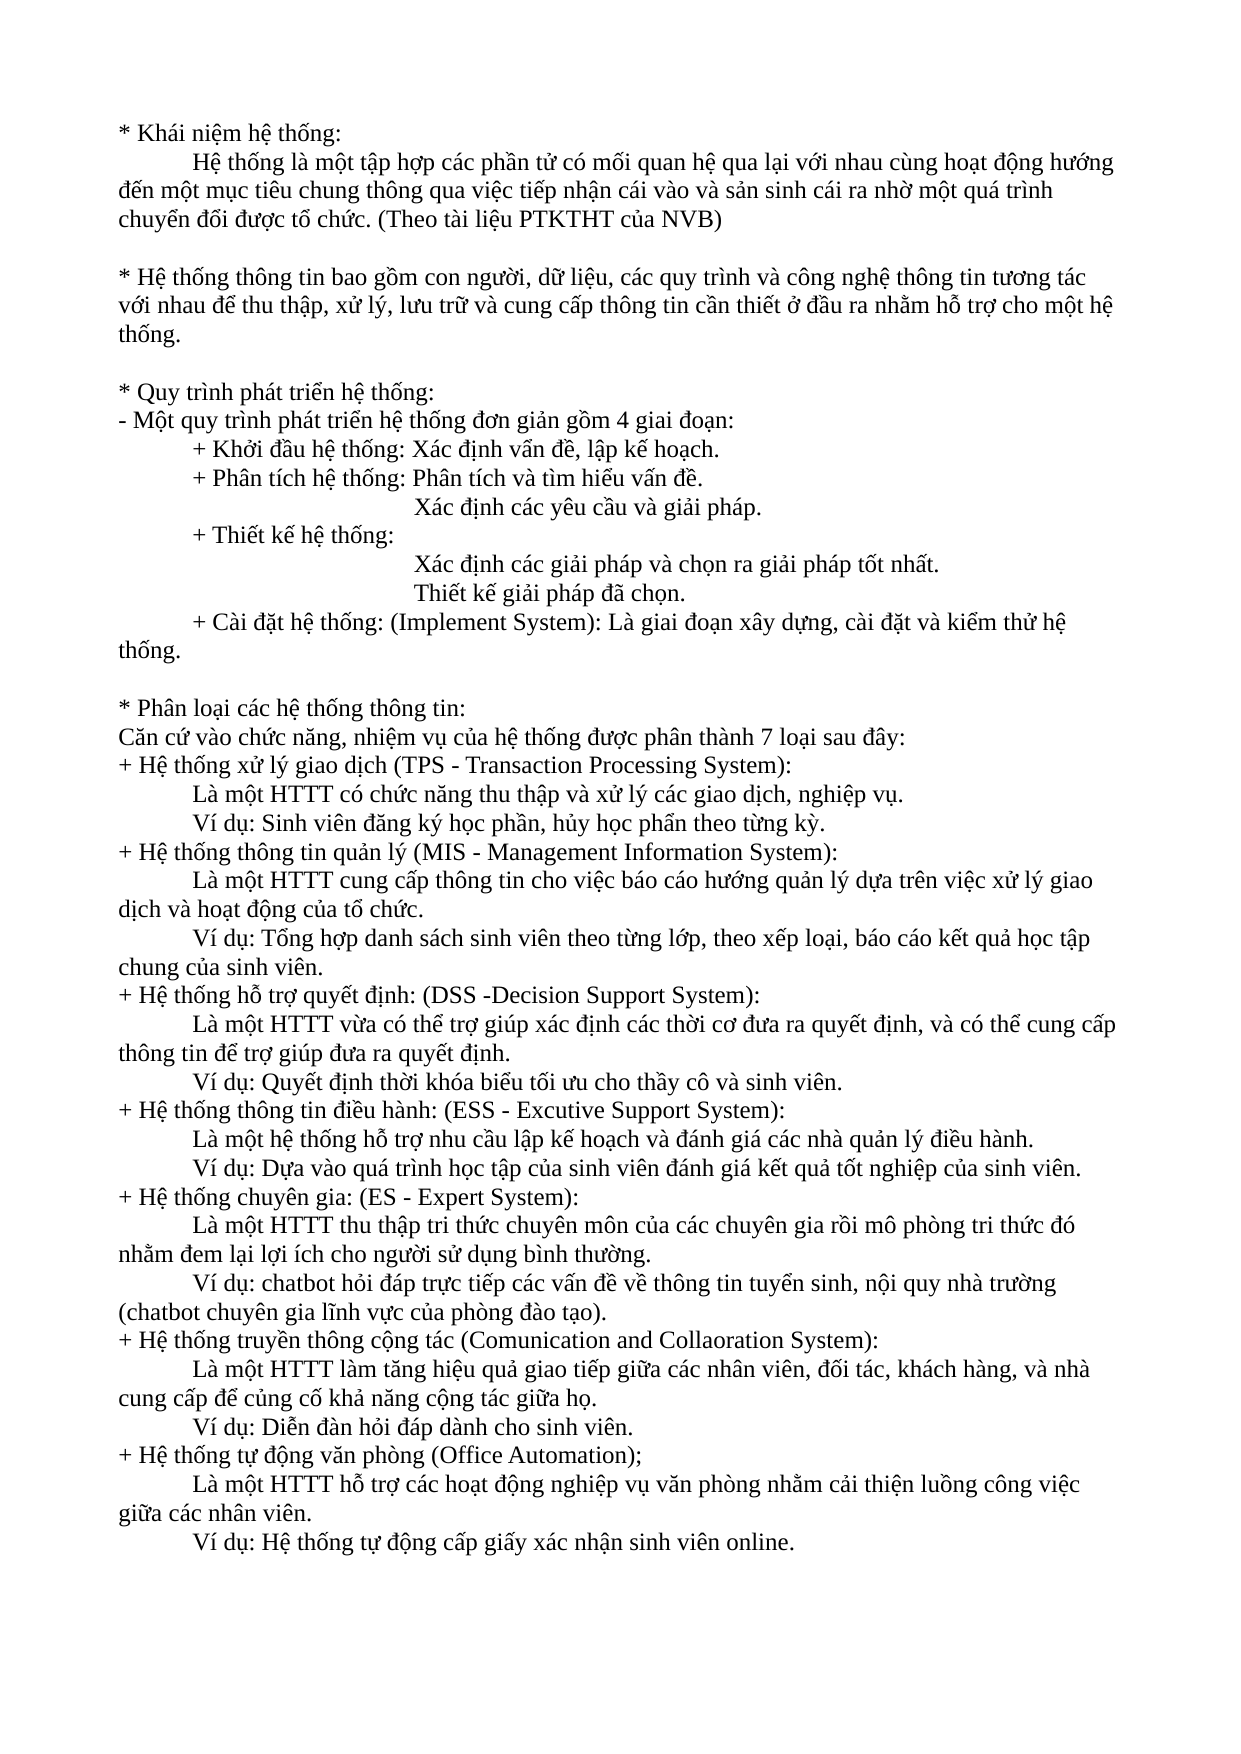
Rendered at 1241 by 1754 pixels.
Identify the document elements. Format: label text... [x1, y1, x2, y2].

text Ví dụ: Diễn đàn hỏi đáp dành cho sinh viên. [118, 1412, 1122, 1441]
text * Phân loại các hệ thống thông tin: [118, 693, 1122, 722]
text - Một quy trình phát triển hệ thống đơn giản gồm 4 giai đoạn: [118, 406, 1122, 434]
text + Hệ thống truyền thông cộng tác (Comunication and Collaoration System): [118, 1326, 1122, 1354]
text Ví dụ: Hệ thống tự động cấp giấy xác nhận sinh viên online. [118, 1527, 1122, 1556]
text Xác định các yêu cầu và giải pháp. [118, 492, 1122, 521]
text + Thiết kế hệ thống: [118, 521, 1122, 549]
text Là một HTTT thu thập tri thức chuyên môn của các chuyên gia rồi mô phòng tri thức đó nhằm đem lại lợi ích cho người sử dụng bình thường. [118, 1211, 1122, 1268]
text + Hệ thống hỗ trợ quyết định: (DSS -Decision Support System): [118, 981, 1122, 1009]
text Là một HTTT có chức năng thu thập và xử lý các giao dịch, nghiệp vụ. [118, 779, 1122, 808]
text Là một HTTT cung cấp thông tin cho việc báo cáo hướng quản lý dựa trên việc xử lý giao dịch và hoạt động của tổ chức. [118, 866, 1122, 923]
text * Quy trình phát triển hệ thống: [118, 377, 1122, 406]
text Là một hệ thống hỗ trợ nhu cầu lập kế hoạch và đánh giá các nhà quản lý điều hành. [118, 1124, 1122, 1153]
text + Hệ thống thông tin quản lý (MIS - Management Information System): [118, 837, 1122, 866]
text + Phân tích hệ thống: Phân tích và tìm hiểu vấn đề. [118, 463, 1122, 492]
text Ví dụ: chatbot hỏi đáp trực tiếp các vấn đề về thông tin tuyển sinh, nội quy nhà trường (chatbot chuyên gia lĩnh vực của phòng đào tạo). [118, 1268, 1122, 1326]
text Hệ thống là một tập hợp các phần tử có mối quan hệ qua lại với nhau cùng hoạt động hướng đến một mục tiêu chung thông qua việc tiếp nhận cái vào và sản sinh cái ra nhờ một quá trình chuyển đổi được tổ chức. (Theo tài liệu PTKTHT của NVB) [118, 147, 1122, 233]
text Ví dụ: Quyết định thời khóa biểu tối ưu cho thầy cô và sinh viên. [118, 1067, 1122, 1096]
text Căn cứ vào chức năng, nhiệm vụ của hệ thống được phân thành 7 loại sau đây: [118, 722, 1122, 751]
text + Hệ thống thông tin điều hành: (ESS - Excutive Support System): [118, 1096, 1122, 1124]
text Ví dụ: Dựa vào quá trình học tập của sinh viên đánh giá kết quả tốt nghiệp của sinh viên. [118, 1153, 1122, 1182]
text + Hệ thống tự động văn phòng (Office Automation); [118, 1441, 1122, 1469]
text + Cài đặt hệ thống: (Implement System): Là giai đoạn xây dựng, cài đặt và kiểm thử hệ thống. [118, 607, 1122, 664]
text Là một HTTT vừa có thể trợ giúp xác định các thời cơ đưa ra quyết định, và có thể cung cấp thông tin để trợ giúp đưa ra quyết định. [118, 1009, 1122, 1067]
text * Hệ thống thông tin bao gồm con người, dữ liệu, các quy trình và công nghệ thông tin tương tác với nhau để thu thập, xử lý, lưu trữ và cung cấp thông tin cần thiết ở đầu ra nhằm hỗ trợ cho một hệ thống. [118, 262, 1122, 348]
text * Khái niệm hệ thống: [118, 118, 1122, 147]
text Xác định các giải pháp và chọn ra giải pháp tốt nhất. [118, 549, 1122, 578]
text + Khởi đầu hệ thống: Xác định vẩn đề, lập kế hoạch. [118, 434, 1122, 463]
text Là một HTTT làm tăng hiệu quả giao tiếp giữa các nhân viên, đối tác, khách hàng, và nhà cung cấp để củng cố khả năng cộng tác giữa họ. [118, 1354, 1122, 1412]
text Là một HTTT hỗ trợ các hoạt động nghiệp vụ văn phòng nhằm cải thiện luồng công việc giữa các nhân viên. [118, 1469, 1122, 1527]
text Ví dụ: Sinh viên đăng ký học phần, hủy học phẩn theo từng kỳ. [118, 808, 1122, 837]
text Thiết kế giải pháp đã chọn. [118, 578, 1122, 607]
text + Hệ thống xử lý giao dịch (TPS - Transaction Processing System): [118, 751, 1122, 779]
text + Hệ thống chuyên gia: (ES - Expert System): [118, 1182, 1122, 1211]
text Ví dụ: Tổng hợp danh sách sinh viên theo từng lớp, theo xếp loại, báo cáo kết quả học tập chung của sinh viên. [118, 923, 1122, 981]
